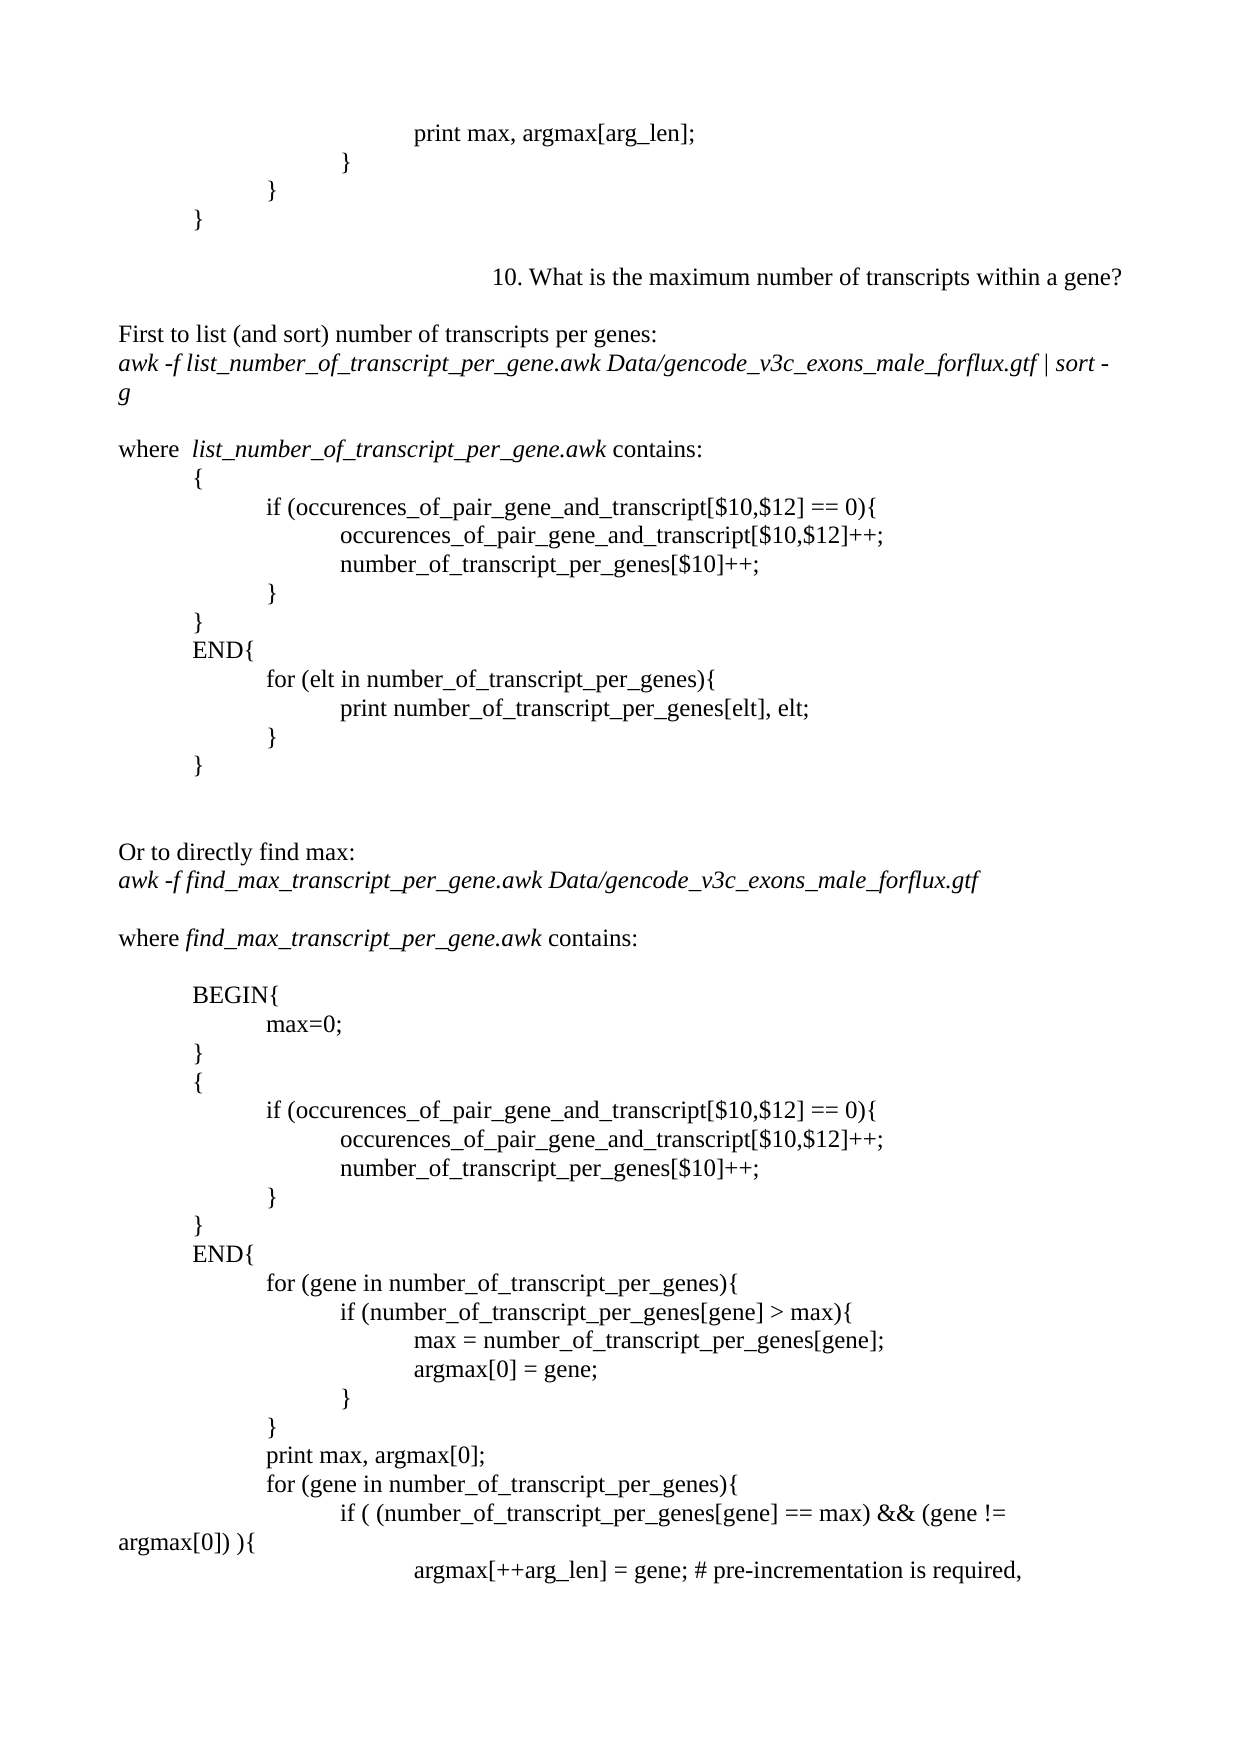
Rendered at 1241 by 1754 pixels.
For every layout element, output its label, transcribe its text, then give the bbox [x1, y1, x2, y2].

text } [118, 751, 1122, 779]
text Or to directly find max: [118, 837, 1122, 866]
text 10. What is the maximum number of transcripts within a gene? [118, 262, 1122, 291]
text for (elt in number_of_transcript_per_genes){ [118, 664, 1122, 693]
text } [118, 176, 1122, 204]
text } [118, 1383, 1122, 1412]
text } [118, 147, 1122, 176]
text } [118, 1412, 1122, 1441]
text argmax[0] = gene; [118, 1354, 1122, 1383]
text END{ [118, 636, 1122, 664]
text print max, argmax[0]; [118, 1441, 1122, 1469]
text } [118, 1182, 1122, 1211]
text First to list (and sort) number of transcripts per genes: [118, 319, 1122, 348]
text where list_number_of_transcript_per_gene.awk contains: [118, 434, 1122, 463]
text if (occurences_of_pair_gene_and_transcript[$10,$12] == 0){ [118, 492, 1122, 521]
text END{ [118, 1239, 1122, 1268]
text BEGIN{ [118, 981, 1122, 1009]
text awk -f list_number_of_transcript_per_gene.awk Data/gencode_v3c_exons_male_forflux.gtf | sort -g [118, 348, 1122, 406]
text for (gene in number_of_transcript_per_genes){ [118, 1469, 1122, 1498]
text print max, argmax[arg_len]; [118, 118, 1122, 147]
text } [118, 722, 1122, 751]
text } [118, 204, 1122, 233]
text print number_of_transcript_per_genes[elt], elt; [118, 693, 1122, 722]
text number_of_transcript_per_genes[$10]++; [118, 549, 1122, 578]
text occurences_of_pair_gene_and_transcript[$10,$12]++; [118, 521, 1122, 549]
text max = number_of_transcript_per_genes[gene]; [118, 1326, 1122, 1354]
text for (gene in number_of_transcript_per_genes){ [118, 1268, 1122, 1297]
text if (number_of_transcript_per_genes[gene] > max){ [118, 1297, 1122, 1326]
text awk -f find_max_transcript_per_gene.awk Data/gencode_v3c_exons_male_forflux.gtf [118, 866, 1122, 894]
text where find_max_transcript_per_gene.awk contains: [118, 923, 1122, 952]
text number_of_transcript_per_genes[$10]++; [118, 1153, 1122, 1182]
text } [118, 1038, 1122, 1067]
text } [118, 607, 1122, 636]
text max=0; [118, 1009, 1122, 1038]
text occurences_of_pair_gene_and_transcript[$10,$12]++; [118, 1124, 1122, 1153]
text { [118, 463, 1122, 492]
text } [118, 578, 1122, 607]
text if (occurences_of_pair_gene_and_transcript[$10,$12] == 0){ [118, 1096, 1122, 1124]
text if ( (number_of_transcript_per_genes[gene] == max) && (gene != argmax[0]) ){ [118, 1498, 1122, 1556]
text { [118, 1067, 1122, 1096]
text argmax[++arg_len] = gene; # pre-incrementation is required, [118, 1556, 1122, 1584]
text } [118, 1211, 1122, 1239]
